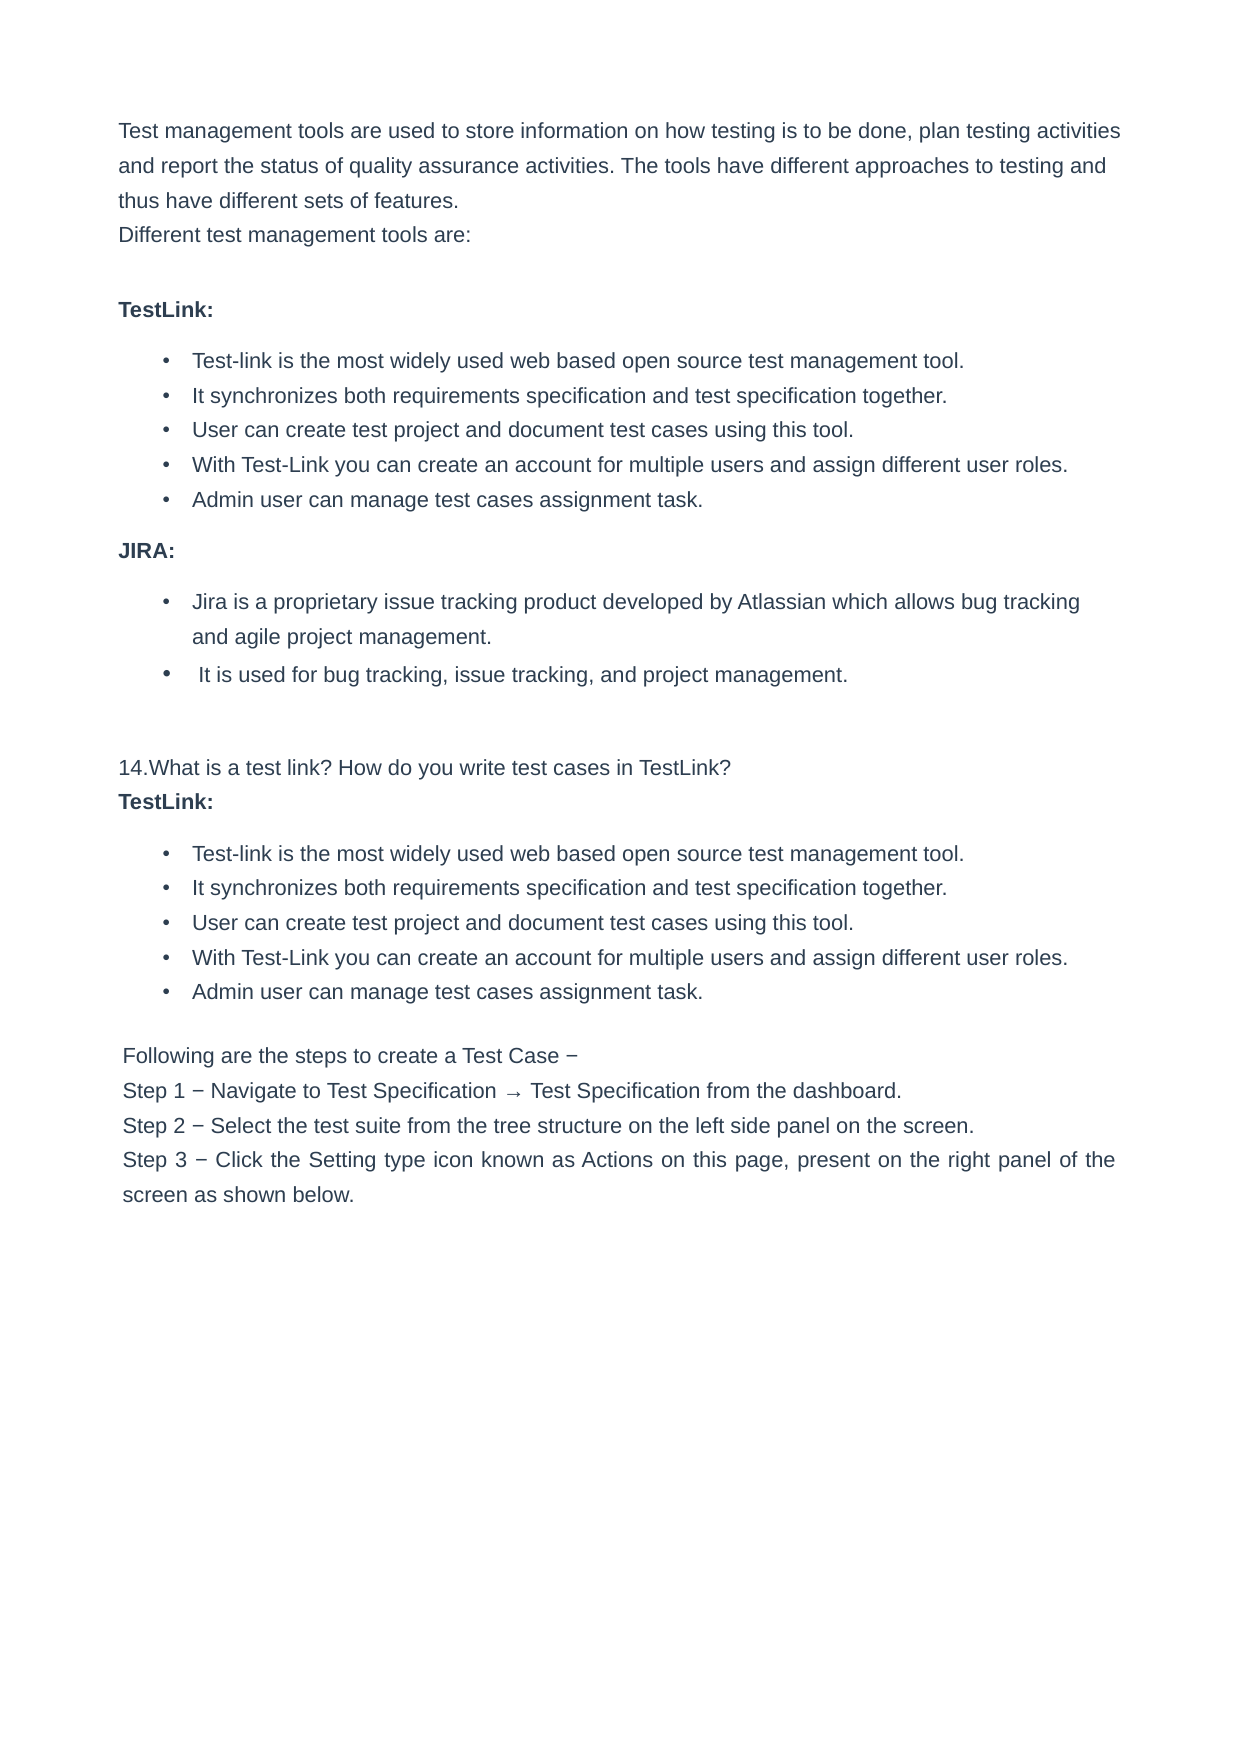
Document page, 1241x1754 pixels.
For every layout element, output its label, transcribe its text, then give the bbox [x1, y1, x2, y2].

text TestLink: [118, 789, 1122, 814]
list Test-link is the most widely used web based open source test management tool. [162, 841, 1122, 866]
list It synchronizes both requirements specification and test specification together. [162, 382, 1122, 408]
list Test-link is the most widely used web based open source test management tool. [162, 348, 1122, 373]
text 14.What is a test link? How do you write test cases in TestLink? [118, 754, 1122, 780]
list With Test-Link you can create an account for multiple users and assign different user roles. [162, 944, 1122, 970]
text Following are the steps to create a Test Case − [122, 1043, 1118, 1068]
list It is used for bug tracking, issue tracking, and project management. [162, 659, 1122, 687]
list User can create test project and document test cases using this tool. [162, 910, 1122, 935]
list Admin user can manage test cases assignment task. [162, 979, 1122, 1004]
list Admin user can manage test cases assignment task. [162, 487, 1122, 512]
text Test management tools are used to store information on how testing is to be done, plan testing activities and report the status of quality assurance activities. The tools have different approaches to testing and thus have different sets of features. [118, 118, 1122, 213]
list It synchronizes both requirements specification and test specification together. [162, 875, 1122, 900]
text Step 1 − Navigate to Test Specification → Test Specification from the dashboard. [122, 1078, 1118, 1103]
text Different test management tools are: [118, 222, 1122, 247]
list Jira is a proprietary issue tracking product developed by Atlassian which allows bug tracking and agile project management. [162, 589, 1122, 649]
list User can create test project and document test cases using this tool. [162, 417, 1122, 442]
list With Test-Link you can create an account for multiple users and assign different user roles. [162, 452, 1122, 477]
text Step 2 − Select the test suite from the tree structure on the left side panel on the screen. [122, 1112, 1118, 1138]
text Step 3 − Click the Setting type icon known as Actions on this page, present on the right panel of the screen as shown below. [122, 1147, 1118, 1207]
text JIRA: [118, 538, 1122, 563]
text TestLink: [118, 296, 1122, 322]
